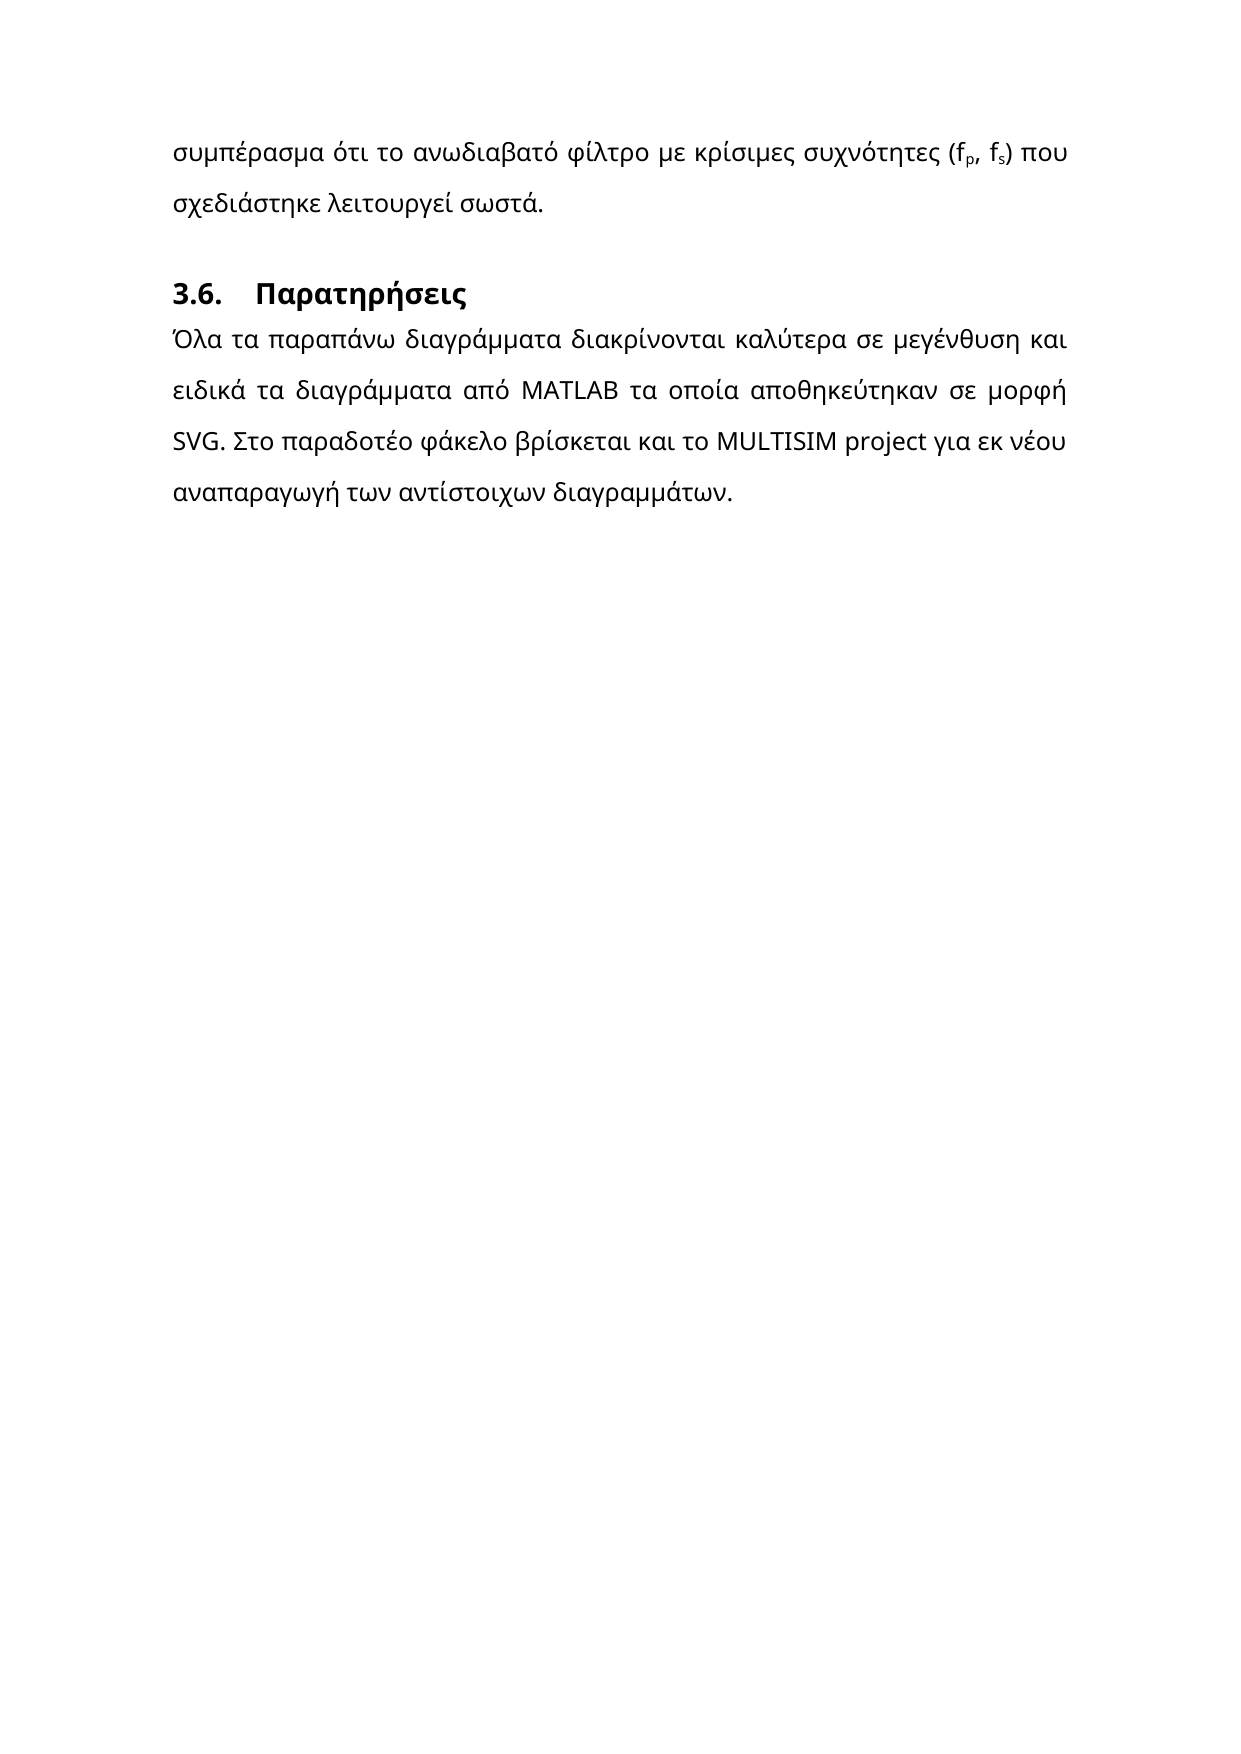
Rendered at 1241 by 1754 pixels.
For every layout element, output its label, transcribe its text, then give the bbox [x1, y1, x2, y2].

subtitle Παρατηρήσεις [172, 273, 1068, 313]
text συμπέρασμα ότι το ανωδιαβατό φίλτρο με κρίσιμες συχνότητες (fp, fs) που σχεδιάστηκε λειτουργεί σωστά. [172, 135, 1068, 220]
text Όλα τα παραπάνω διαγράμματα διακρίνονται καλύτερα σε μεγένθυση και ειδικά τα διαγράμματα από MATLAB τα οποία αποθηκεύτηκαν σε μορφή SVG. Στο παραδοτέο φάκελο βρίσκεται και το MULTISIM project για εκ νέου αναπαραγωγή των αντίστοιχων διαγραμμάτων. [172, 322, 1068, 509]
